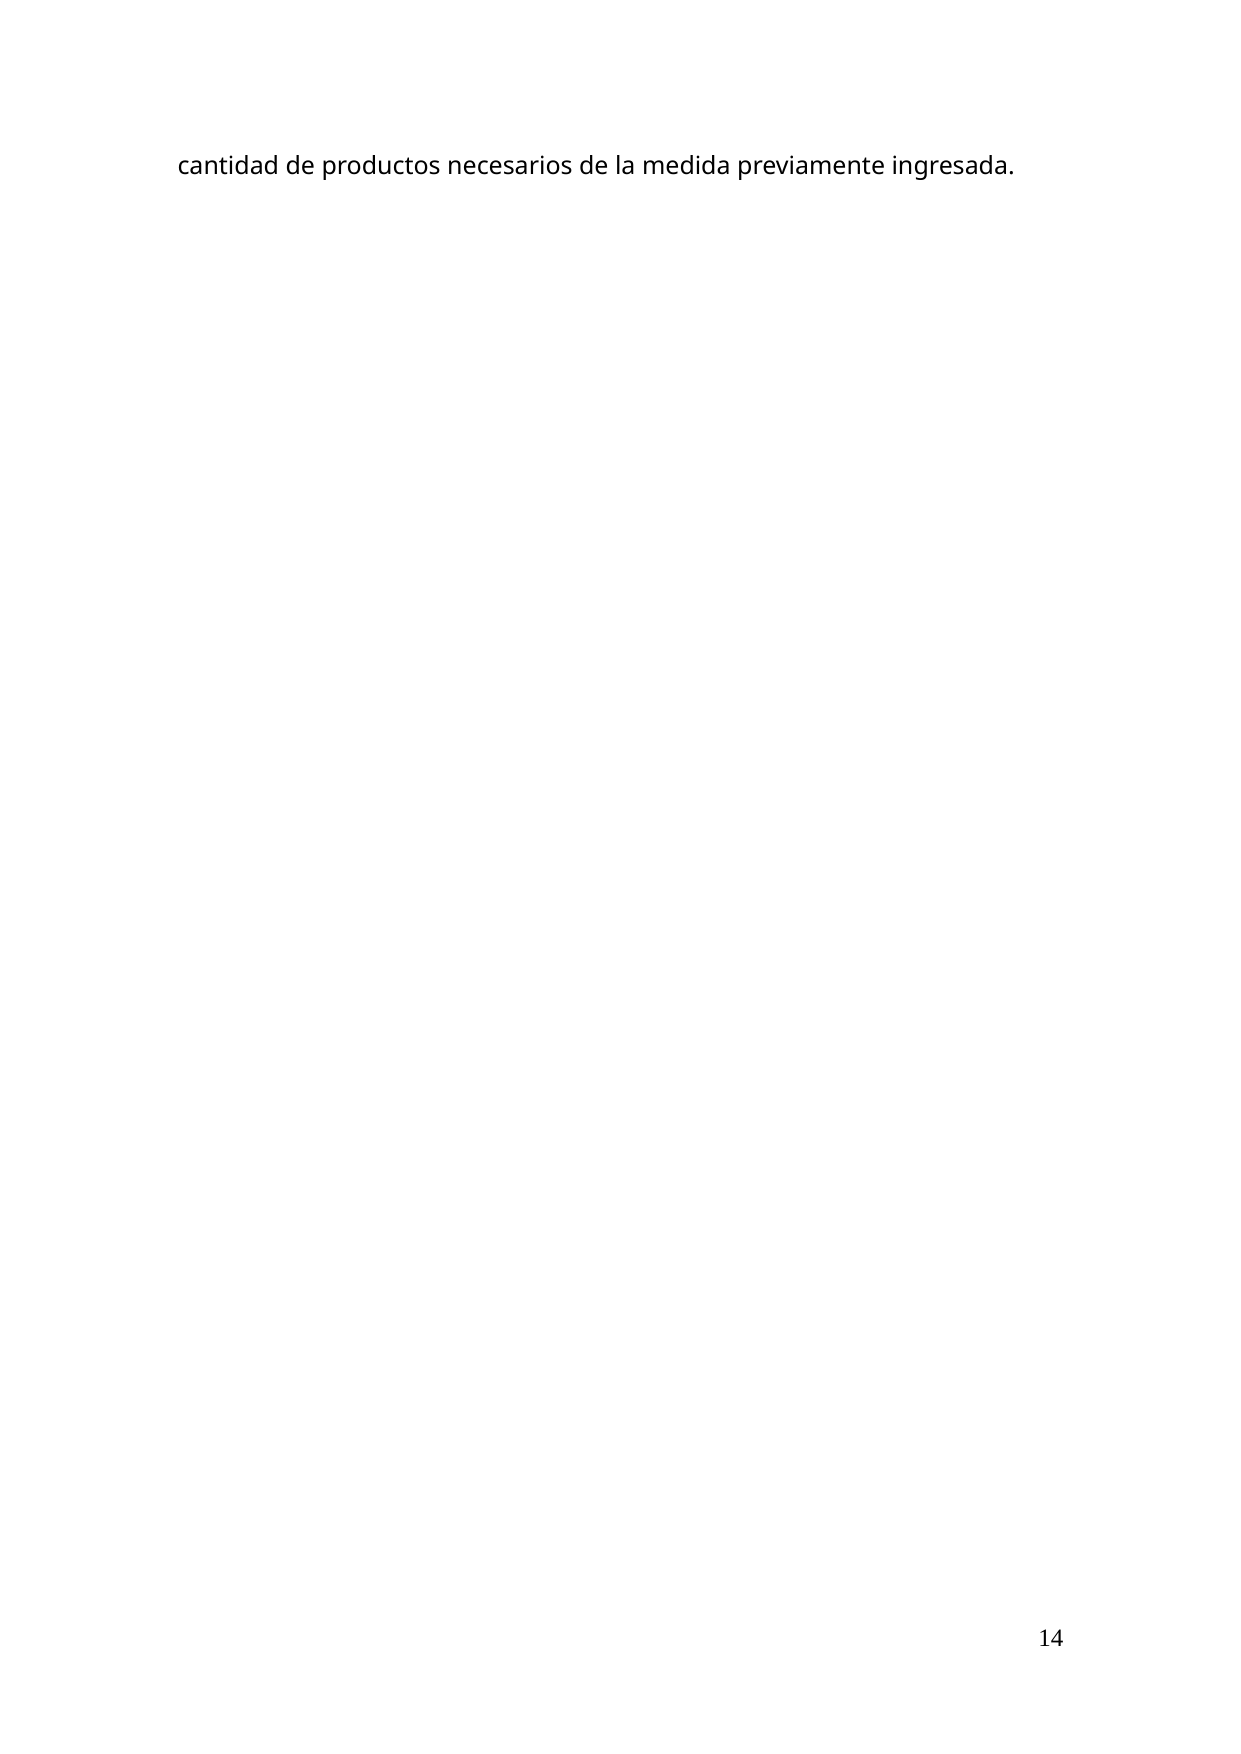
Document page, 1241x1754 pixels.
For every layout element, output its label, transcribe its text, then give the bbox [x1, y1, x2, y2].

text cantidad de productos necesarios de la medida previamente ingresada. [177, 148, 1063, 182]
